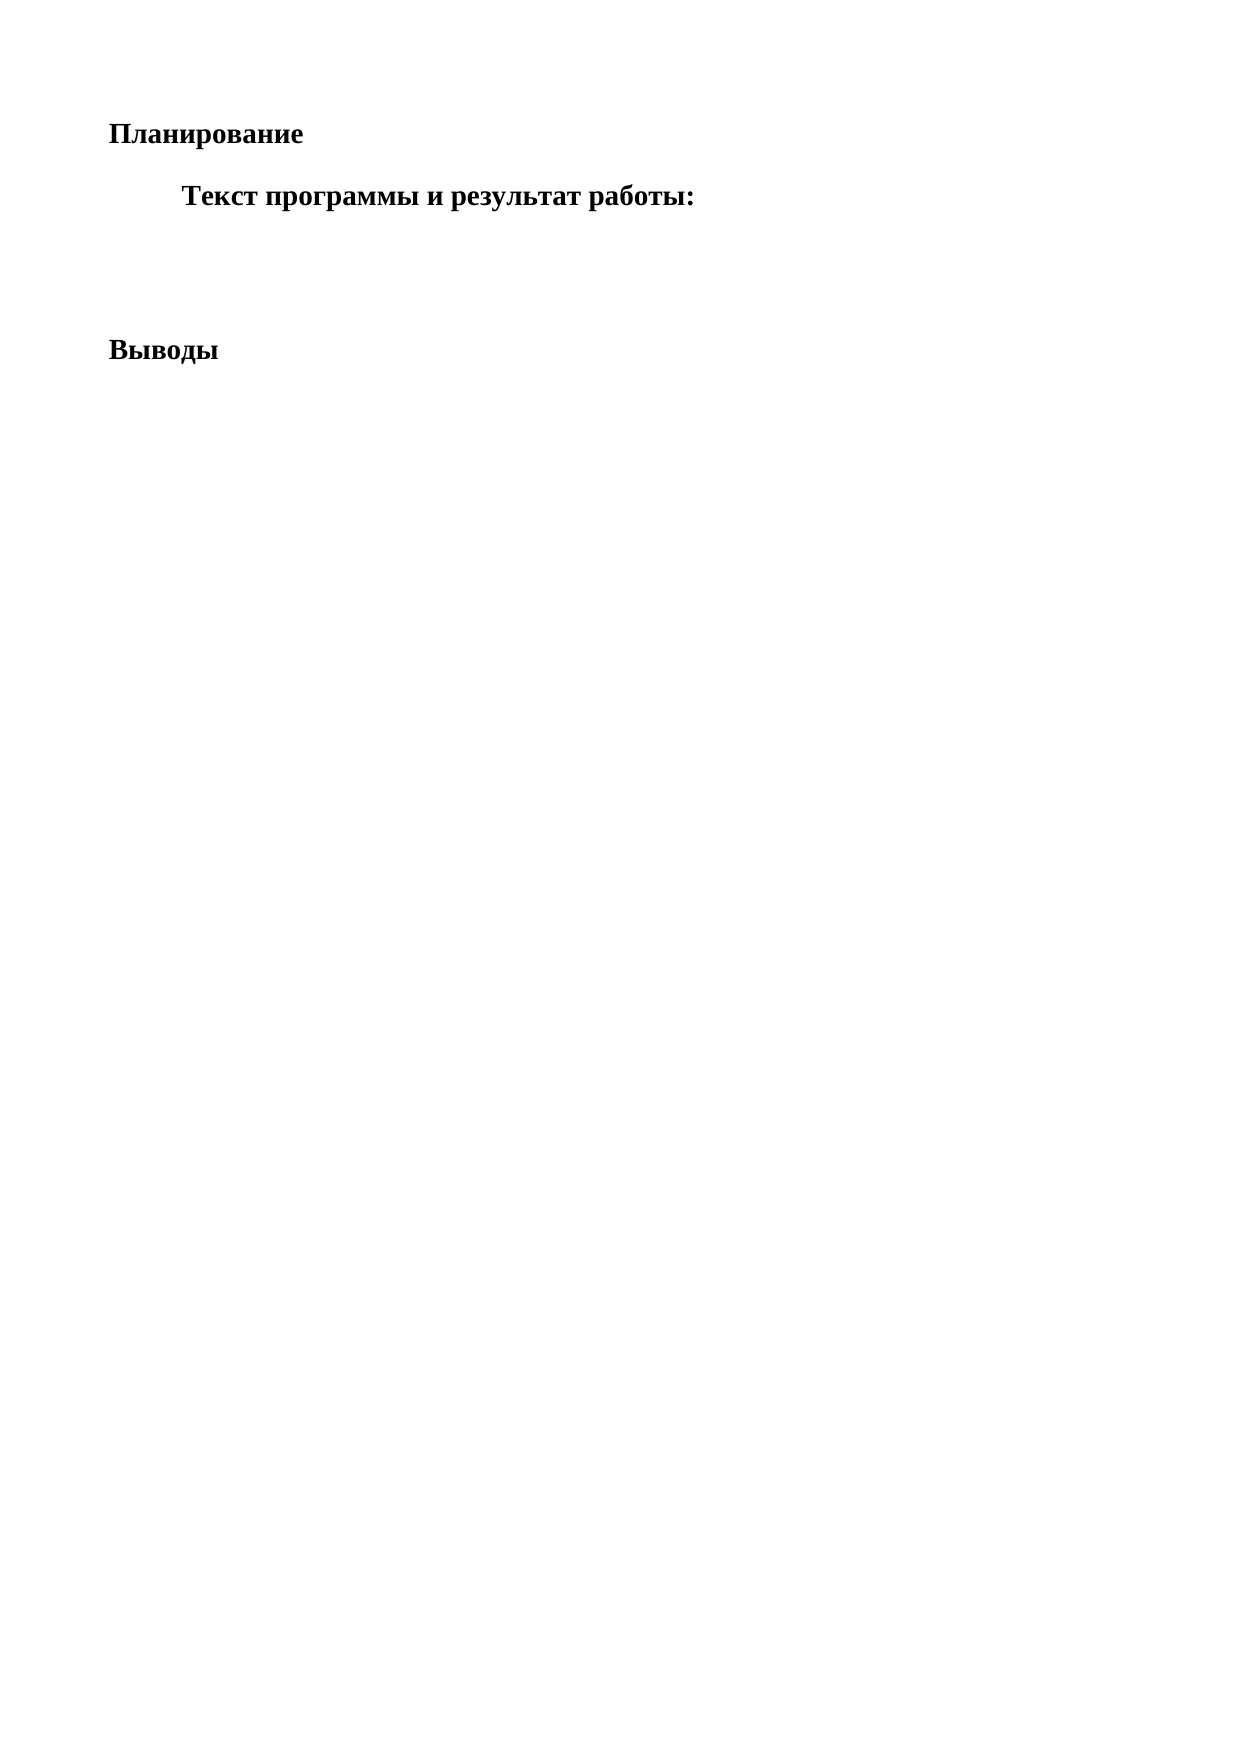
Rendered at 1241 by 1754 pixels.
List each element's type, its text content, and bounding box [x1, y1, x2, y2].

text Текст программы и результат работы: [108, 181, 1134, 212]
text Выводы [108, 334, 1134, 366]
text Планирование [108, 118, 1134, 149]
